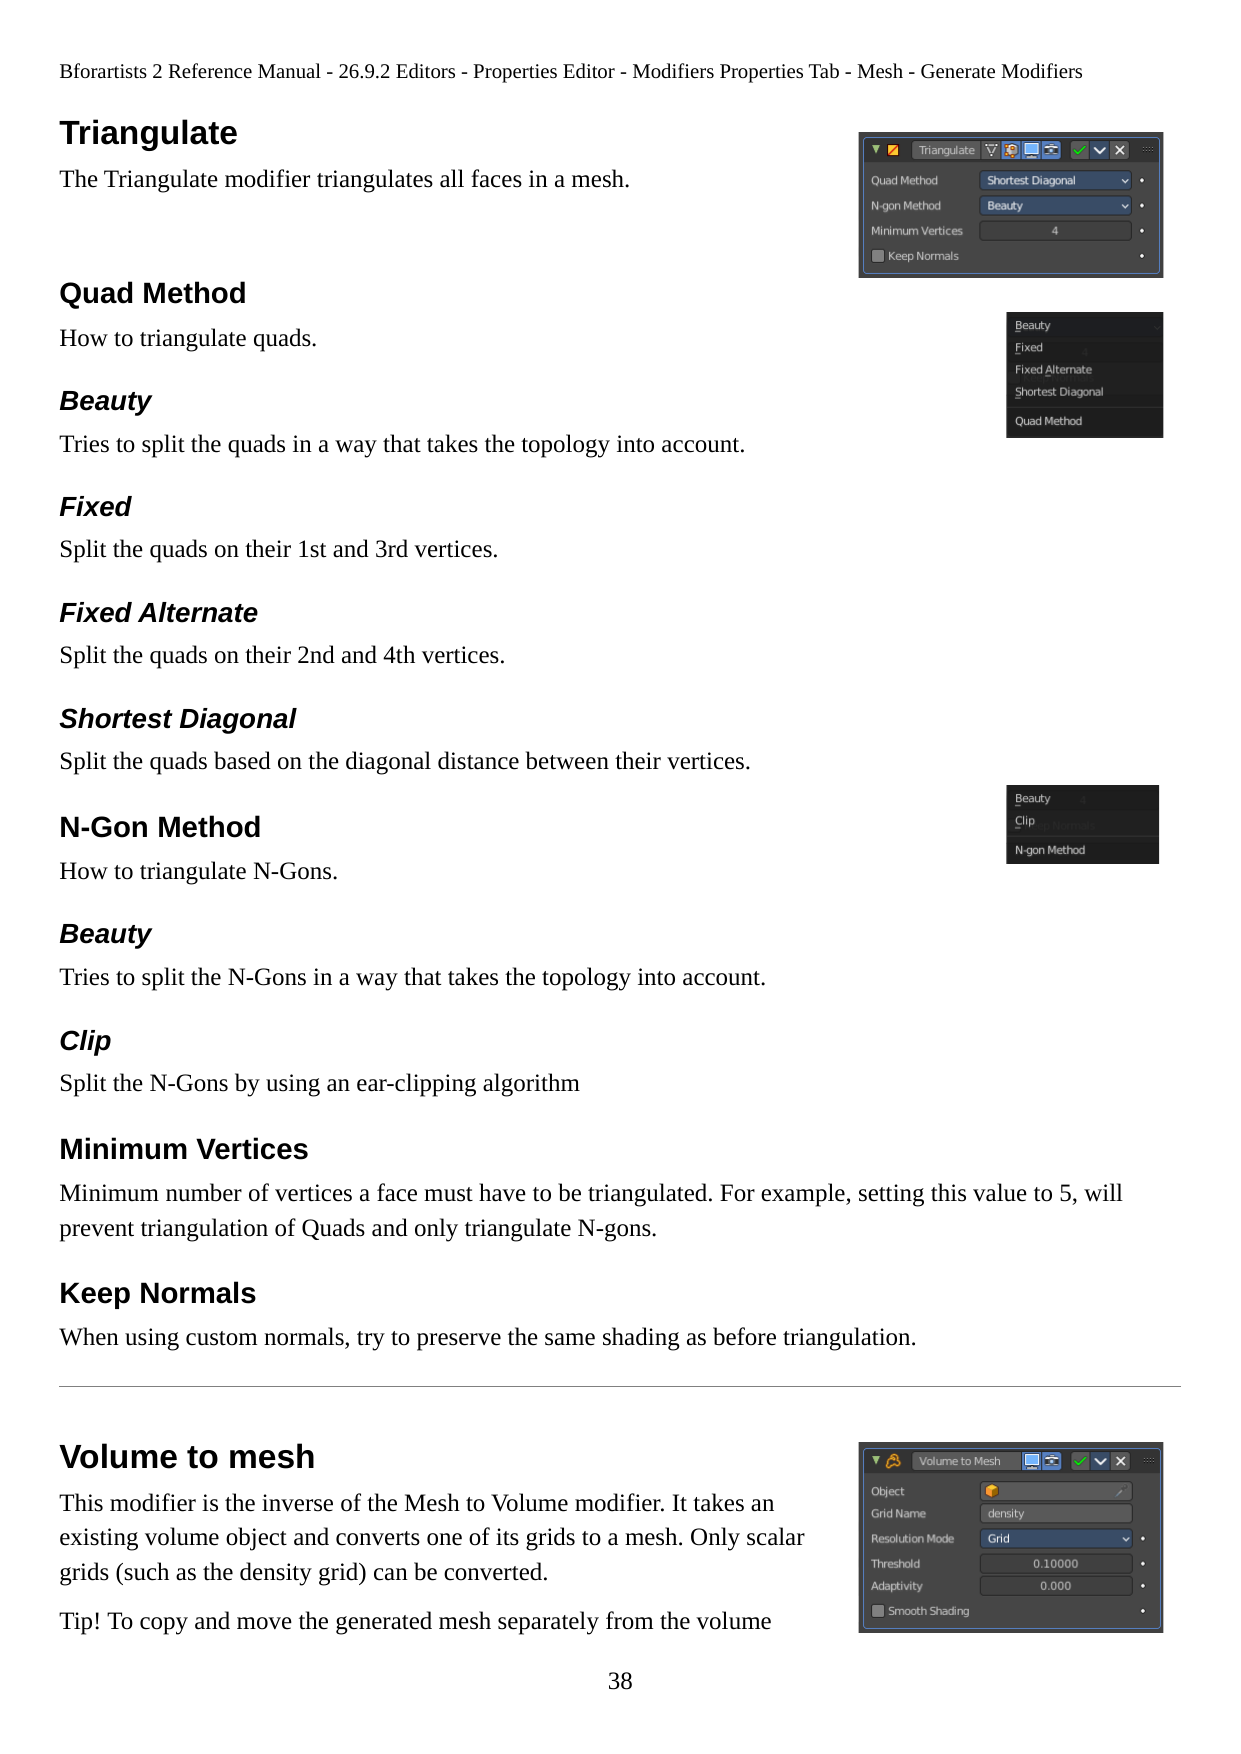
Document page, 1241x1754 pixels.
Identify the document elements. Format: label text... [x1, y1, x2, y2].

text Split the quads based on the diagonal distance between their vertices. [59, 746, 1181, 775]
text Split the quads on their 2nd and 4th vertices. [59, 641, 1181, 669]
picture [858, 132, 1164, 278]
text Tip! To copy and move the generated mesh separately from the volume [59, 1606, 1181, 1634]
subtitle Shortest Diagonal [59, 702, 1181, 734]
subtitle Clip [59, 1024, 1181, 1056]
picture [1006, 785, 1160, 864]
subtitle Volume to mesh [59, 1437, 1181, 1475]
subtitle Minimum Vertices [59, 1132, 1181, 1166]
subtitle Beauty [59, 918, 1181, 950]
text Split the quads on their 1st and 3rd vertices. [59, 534, 1181, 563]
picture [1006, 312, 1164, 438]
subtitle Fixed [59, 490, 1181, 522]
subtitle Beauty [59, 384, 1006, 416]
subtitle [1160, 810, 1181, 844]
subtitle Keep Normals [59, 1276, 1181, 1310]
subtitle Triangulate [59, 113, 1181, 151]
text How to triangulate N-Gons. [59, 856, 1181, 885]
text How to triangulate quads. [59, 323, 1006, 351]
text The Triangulate modifier triangulates all faces in a mesh. [59, 164, 858, 192]
text Minimum number of vertices a face must have to be triangulated. For example, setting this value to 5, will prevent triangulation of Quads and only triangulate N-gons. [59, 1178, 1181, 1241]
text This modifier is the inverse of the Mesh to Volume modifier. It takes an existing volume object and converts one of its grids to a mesh. Only scalar grids (such as the density grid) can be converted. [59, 1488, 858, 1585]
text When using custom normals, try to preserve the same shading as before triangulation. [59, 1322, 1181, 1351]
text Split the N-Gons by using an ear-clipping algorithm [59, 1068, 1181, 1097]
text Tries to split the quads in a way that takes the topology into account. [59, 429, 1181, 457]
subtitle N-Gon Method [59, 810, 1006, 844]
text Tries to split the N-Gons in a way that takes the topology into account. [59, 962, 1181, 991]
subtitle Quad Method [59, 276, 1181, 310]
subtitle Fixed Alternate [59, 596, 1181, 628]
subtitle [1164, 384, 1181, 416]
picture [858, 1442, 1164, 1633]
